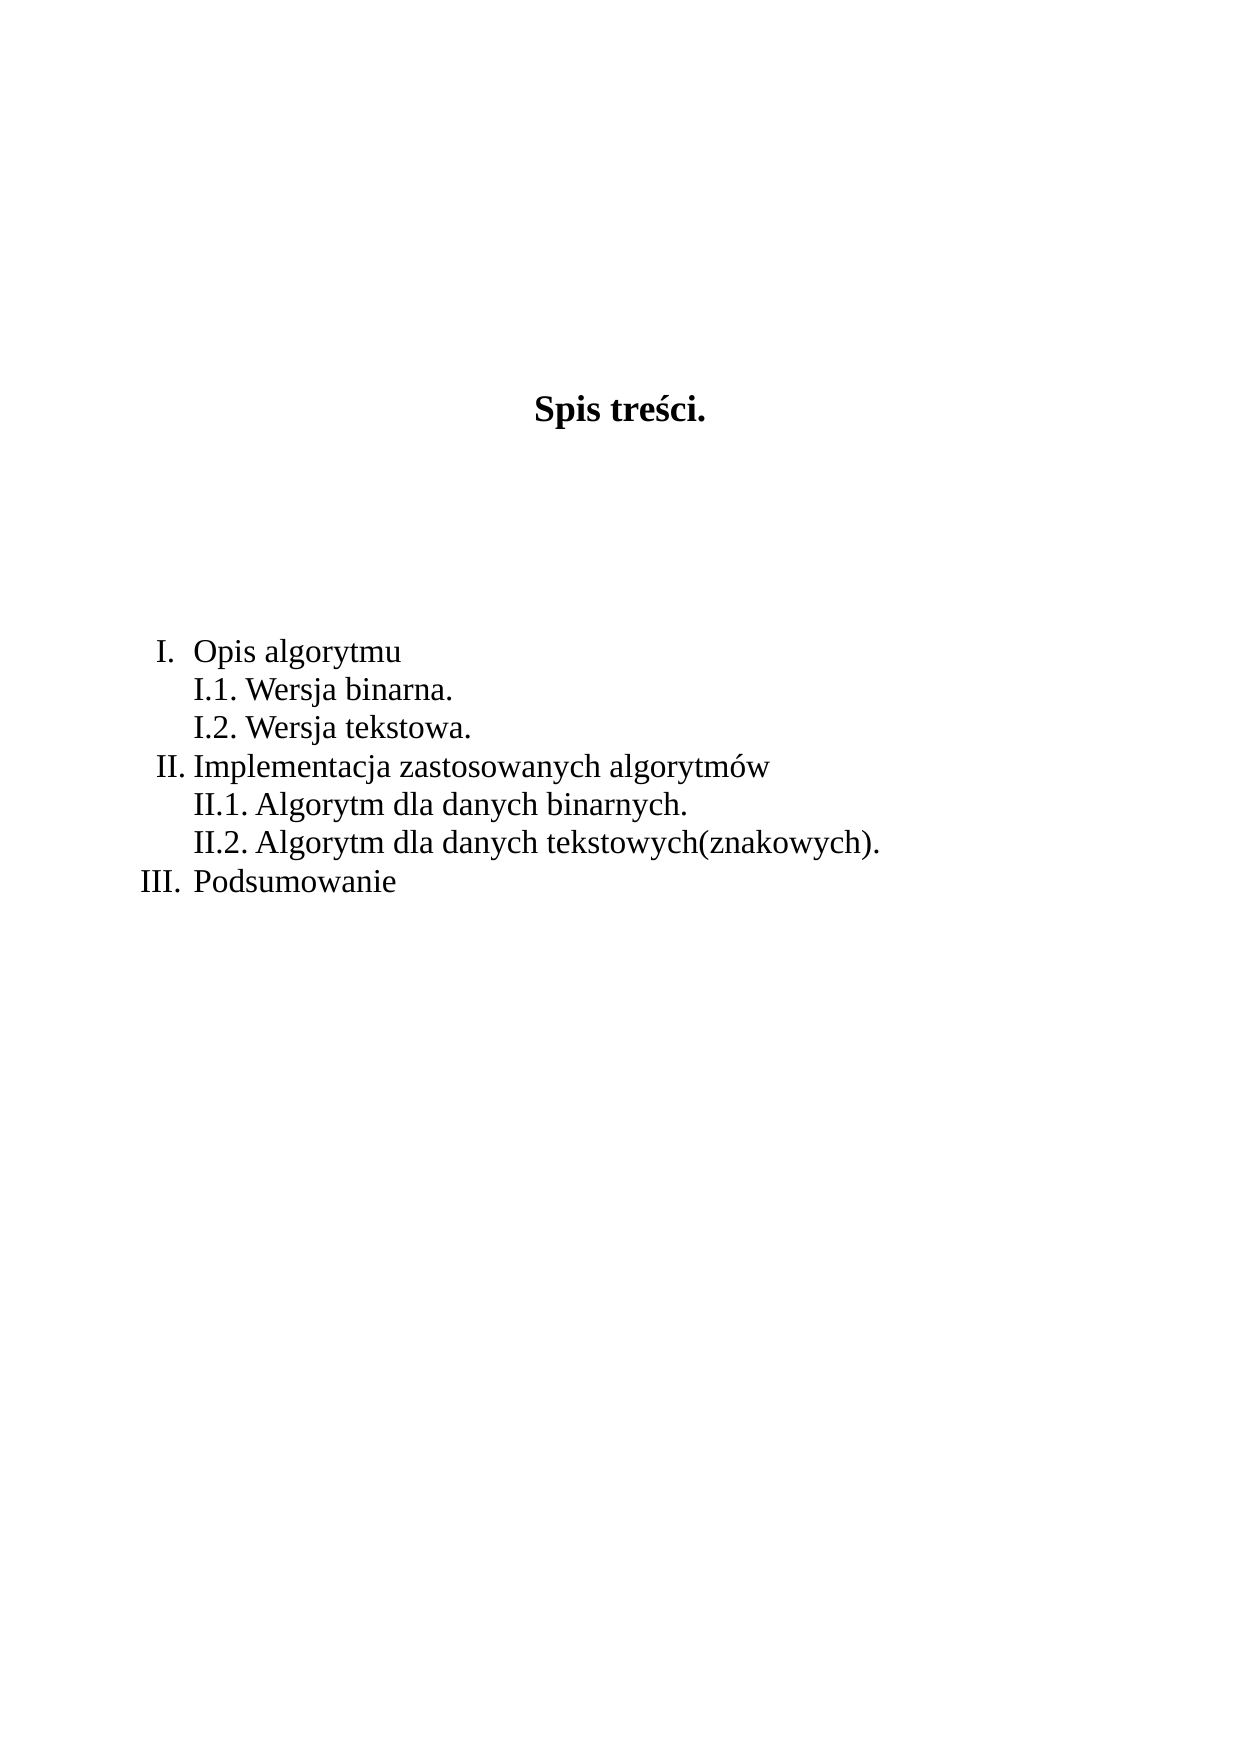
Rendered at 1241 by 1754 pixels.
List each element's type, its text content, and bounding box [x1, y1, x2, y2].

list I.2. Wersja tekstowa. [156, 707, 1122, 746]
text Spis treści. [118, 386, 1122, 429]
list I.1. Wersja binarna. [156, 669, 1122, 707]
list Implementacja zastosowanych algorytmów [156, 746, 1122, 784]
list II.2. Algorytm dla danych tekstowych(znakowych). [156, 822, 1122, 861]
list II.1. Algorytm dla danych binarnych. [156, 784, 1122, 822]
list Podsumowanie [140, 861, 1122, 899]
list Opis algorytmu [156, 631, 1122, 669]
